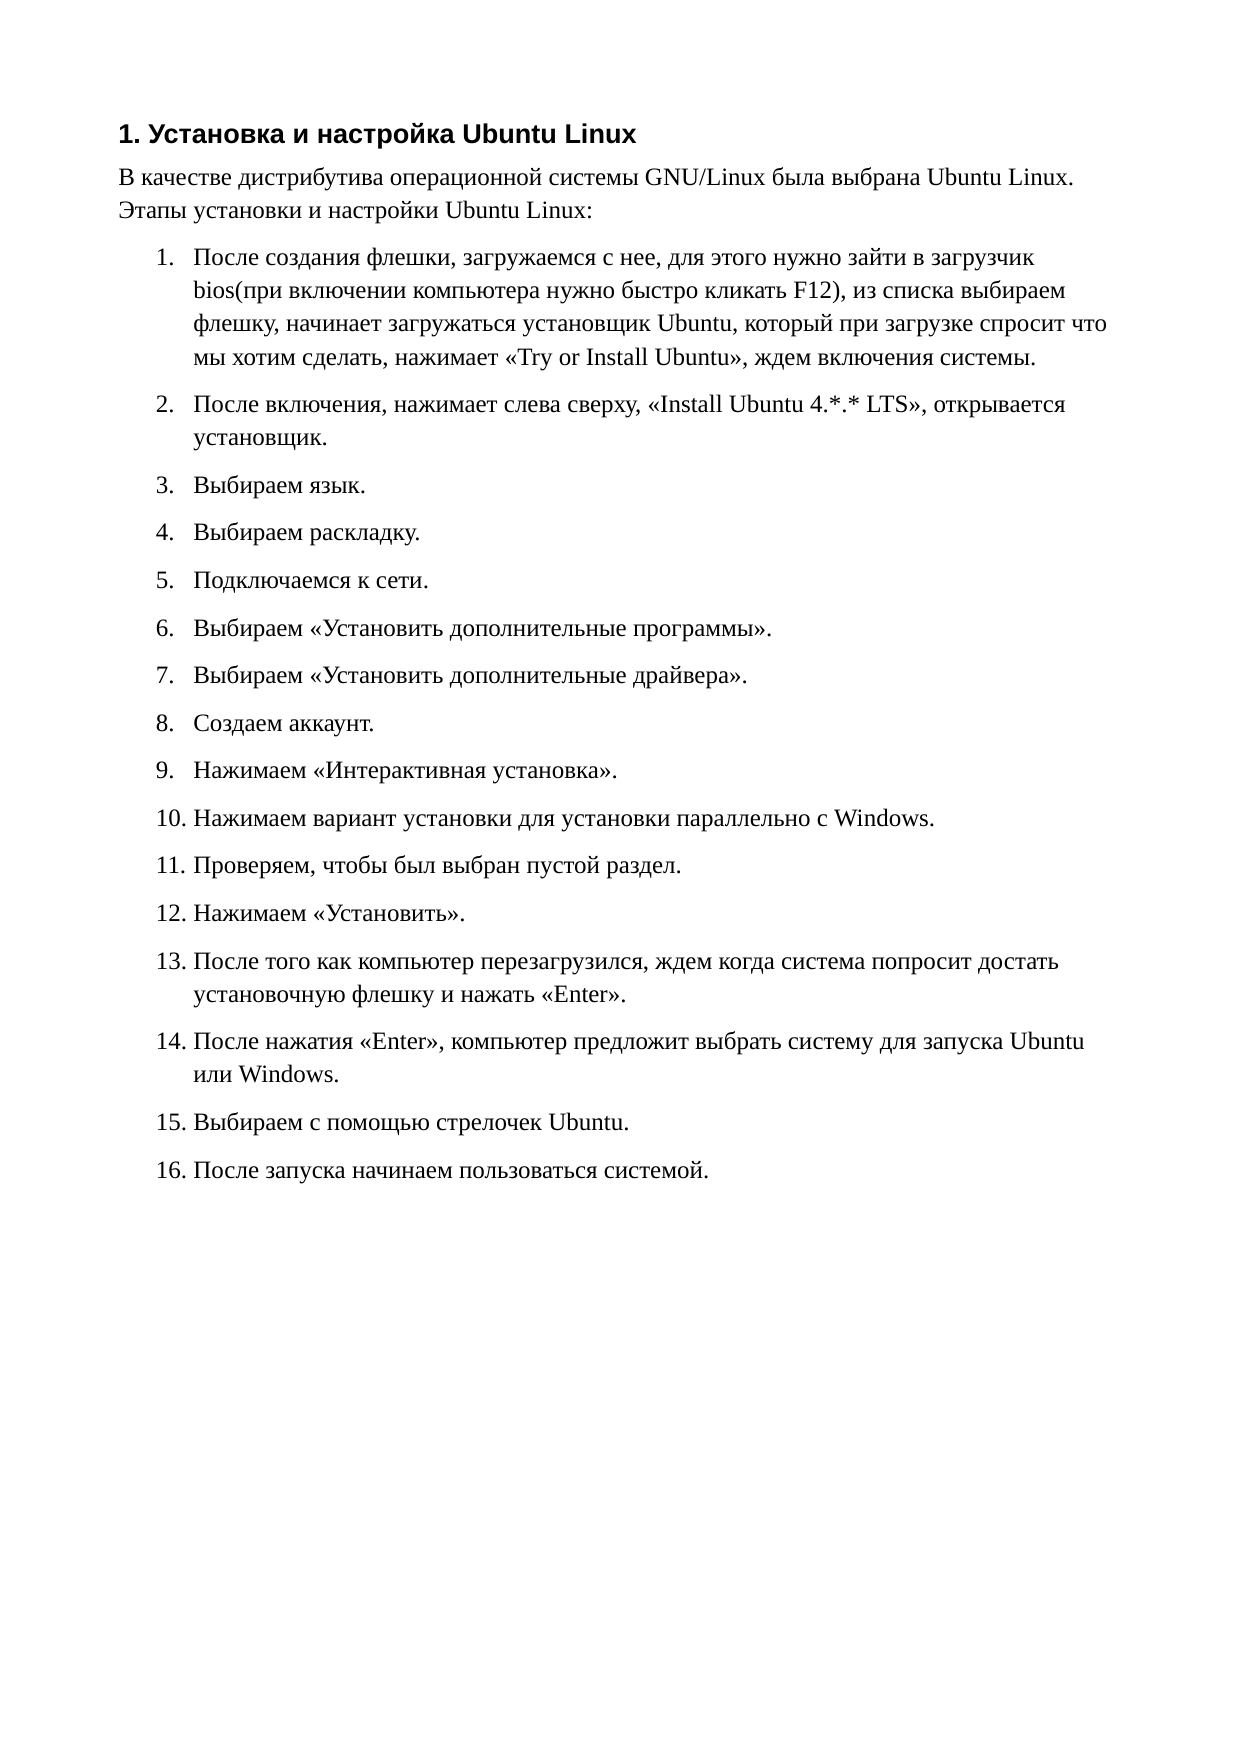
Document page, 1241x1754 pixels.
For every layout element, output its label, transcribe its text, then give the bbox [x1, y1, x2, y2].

list После запуска начинаем пользоваться системой. [156, 1155, 1122, 1183]
list Выбираем с помощью стрелочек Ubuntu. [156, 1107, 1122, 1136]
list Выбираем раскладку. [156, 517, 1122, 546]
list Выбираем язык. [156, 470, 1122, 498]
list Выбираем «Установить дополнительные программы». [156, 613, 1122, 641]
subtitle 1. Установка и настройка Ubuntu Linux [118, 118, 1122, 149]
list Нажимаем вариант установки для установки параллельно с Windows. [156, 803, 1122, 832]
list Создаем аккаунт. [156, 708, 1122, 737]
list Нажимаем «Установить». [156, 898, 1122, 927]
list Нажимаем «Интерактивная установка». [156, 755, 1122, 784]
text В качестве дистрибутива операционной системы GNU/Linux была выбрана Ubuntu Linux. Этапы установки и настройки Ubuntu Linux: [118, 162, 1122, 224]
list После включения, нажимает слева сверху, «Install Ubuntu 4.*.* LTS», открывается установщик. [156, 389, 1122, 451]
list Выбираем «Установить дополнительные драйвера». [156, 660, 1122, 689]
list Проверяем, чтобы был выбран пустой раздел. [156, 851, 1122, 879]
list После того как компьютер перезагрузился, ждем когда система попросит достать установочную флешку и нажать «Enter». [156, 946, 1122, 1008]
list Подключаемся к сети. [156, 565, 1122, 594]
list После нажатия «Enter», компьютер предложит выбрать систему для запуска Ubuntu или Windows. [156, 1026, 1122, 1088]
list После создания флешки, загружаемся с нее, для этого нужно зайти в загрузчик bios(при включении компьютера нужно быстро кликать F12), из списка выбираем флешку, начинает загружаться установщик Ubuntu, который при загрузке спросит что мы хотим сделать, нажимает «Try or Install Ubuntu», ждем включения системы. [156, 242, 1122, 370]
